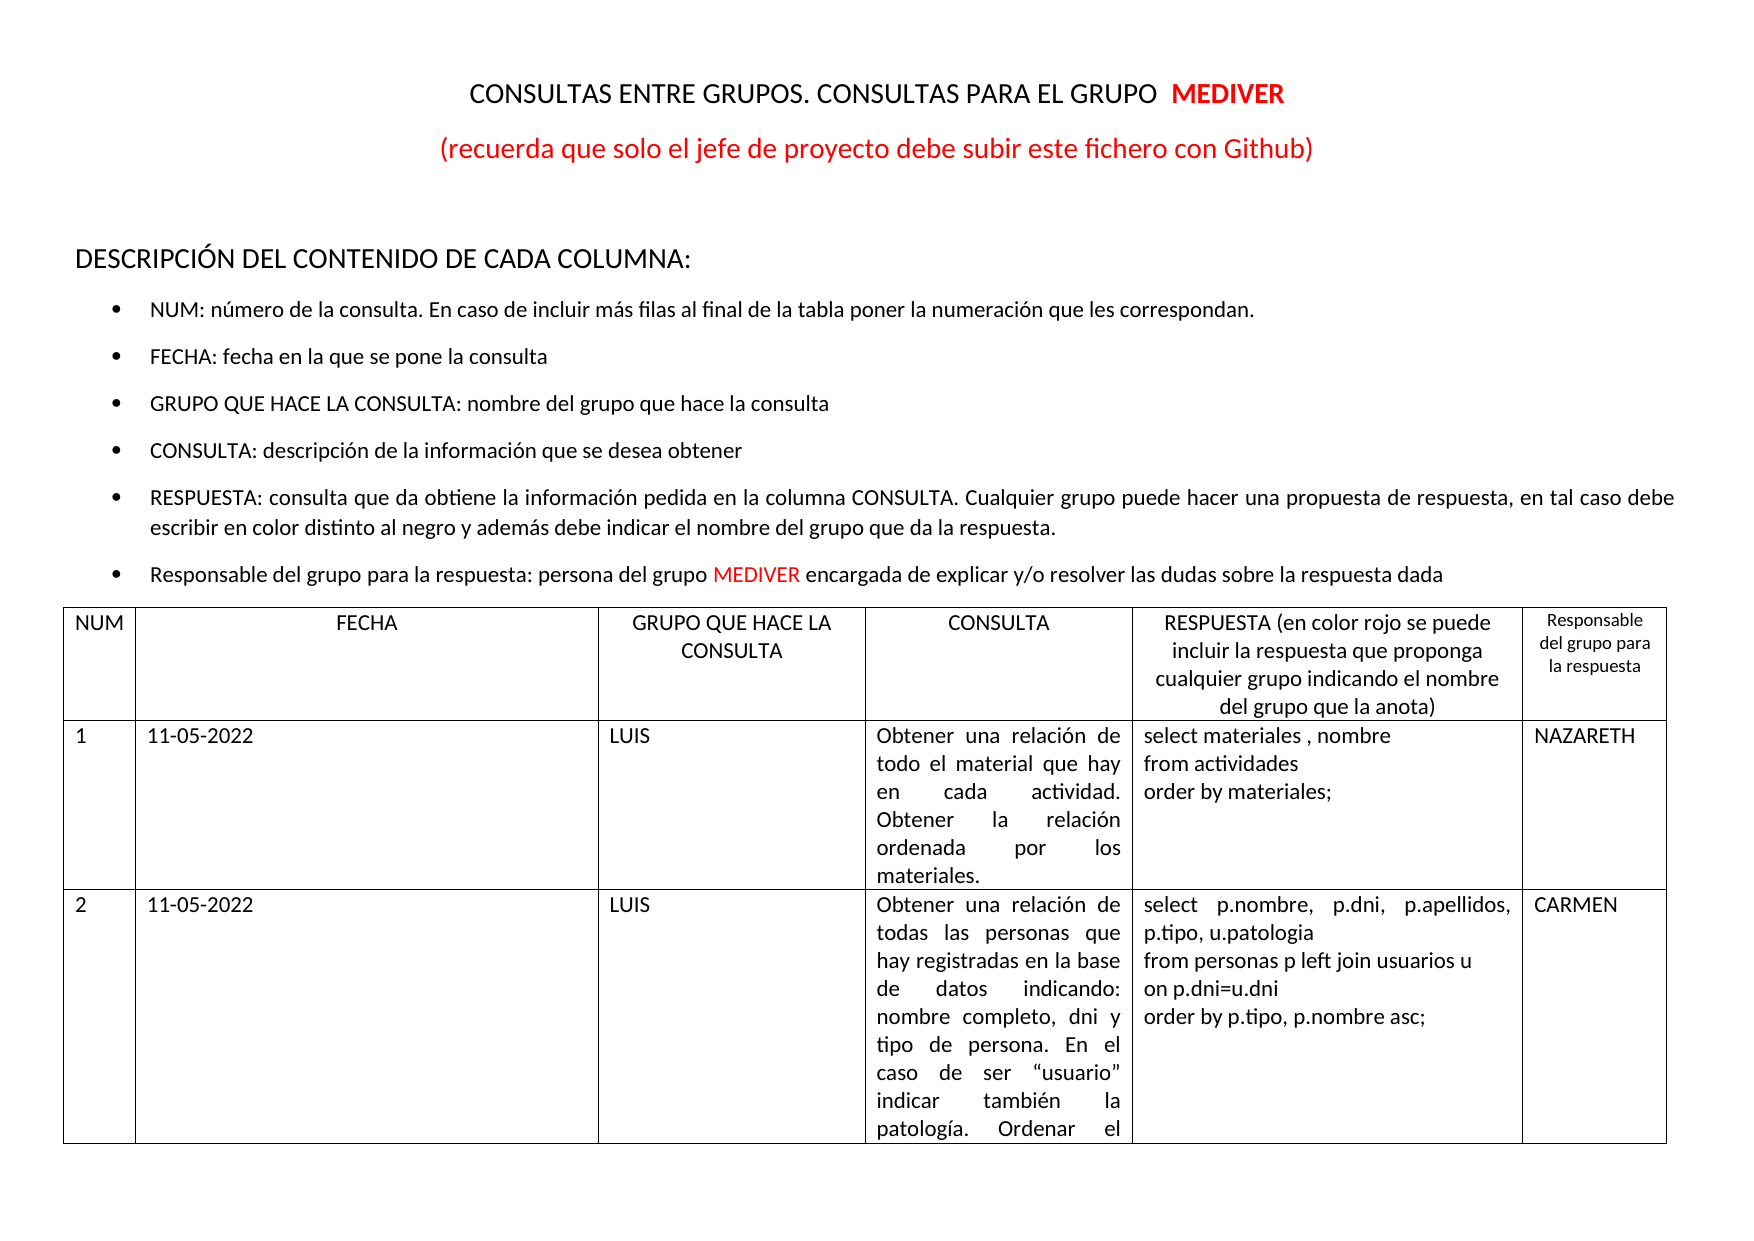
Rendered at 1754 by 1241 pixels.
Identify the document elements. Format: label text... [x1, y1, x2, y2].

text CONSULTAS ENTRE GRUPOS. CONSULTAS PARA EL GRUPO MEDIVER [75, 75, 1679, 111]
table_cell LUIS [599, 721, 865, 889]
table_header FECHA [136, 608, 598, 720]
table_header NUM [64, 608, 135, 720]
list CONSULTA: descripción de la información que se desea obtener [112, 436, 1679, 464]
table_cell LUIS [599, 890, 865, 1142]
list RESPUESTA: consulta que da obtiene la información pedida en la columna CONSULTA. Cualquier grupo puede hacer una propuesta de respuesta, en tal caso debe escribir en color distinto al negro y además debe indicar el nombre del grupo que da la respuesta. [112, 483, 1679, 541]
table_cell 2 [64, 890, 135, 1142]
table_header Responsable del grupo para la respuesta [1523, 608, 1666, 720]
table_cell Obtener una relación de todo el material que hay en cada actividad. Obtener la relación ordenada por los materiales. [866, 721, 1132, 889]
table_cell NAZARETH [1523, 721, 1666, 889]
table_header CONSULTA [866, 608, 1132, 720]
list Responsable del grupo para la respuesta: persona del grupo MEDIVER encargada de explicar y/o resolver las dudas sobre la respuesta dada [112, 560, 1679, 588]
list GRUPO QUE HACE LA CONSULTA: nombre del grupo que hace la consulta [112, 389, 1679, 417]
table_cell select materiales , nombre from actividades order by materiales; [1133, 721, 1522, 889]
table_cell CARMEN [1523, 890, 1666, 1142]
list FECHA: fecha en la que se pone la consulta [112, 342, 1679, 370]
text DESCRIPCIÓN DEL CONTENIDO DE CADA COLUMNA: [75, 240, 1679, 276]
table_header RESPUESTA (en color rojo se puede incluir la respuesta que proponga cualquier grupo indicando el nombre del grupo que la anota) [1133, 608, 1522, 720]
table_cell 1 [64, 721, 135, 889]
table_header GRUPO QUE HACE LA CONSULTA [599, 608, 865, 720]
table_cell 11-05-2022 [136, 890, 598, 1142]
table_cell 11-05-2022 [136, 721, 598, 889]
list NUM: número de la consulta. En caso de incluir más filas al final de la tabla poner la numeración que les correspondan. [112, 295, 1679, 323]
table_cell Obtener una relación de todas las personas que hay registradas en la base de datos indicando: nombre completo, dni y tipo de persona. En el caso de ser “usuario” indicar también la patología. Ordenar el [866, 890, 1132, 1142]
text (recuerda que solo el jefe de proyecto debe subir este fichero con Github) [75, 130, 1679, 166]
table_cell select p.nombre, p.dni, p.apellidos, p.tipo, u.patologia from personas p left join usuarios u on p.dni=u.dni order by p.tipo, p.nombre asc; [1133, 890, 1522, 1142]
